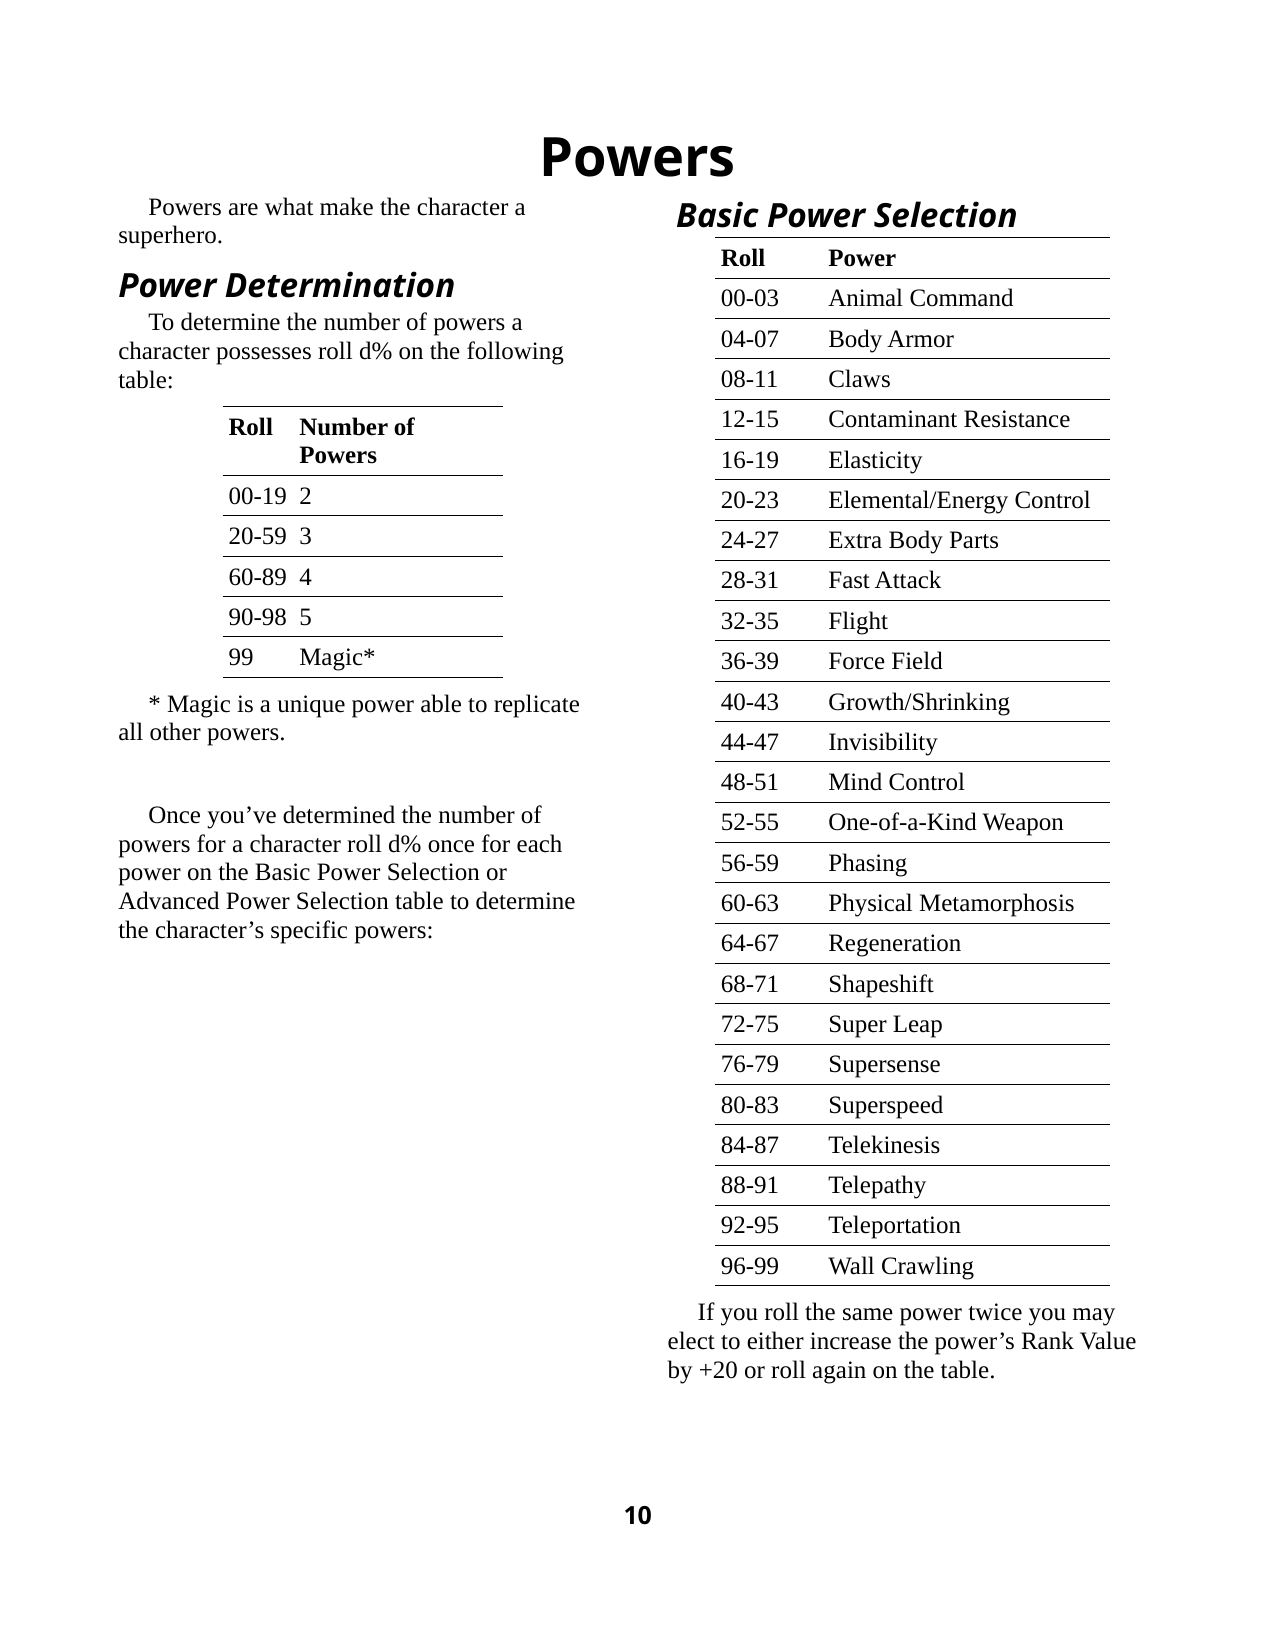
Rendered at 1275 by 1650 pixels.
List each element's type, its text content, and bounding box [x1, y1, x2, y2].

table_cell 88-91 [715, 1166, 822, 1205]
table_cell Wall Crawling [822, 1246, 1109, 1285]
table_cell Animal Command [822, 279, 1109, 318]
table_cell Extra Body Parts [822, 521, 1109, 560]
table_cell 16-19 [715, 440, 822, 479]
text Powers are what make the character a superhero. [118, 192, 607, 249]
table_cell Regeneration [822, 924, 1109, 963]
table_cell 96-99 [715, 1246, 822, 1285]
table_cell Mind Control [822, 762, 1109, 802]
subtitle Basic Power Selection [667, 192, 1157, 237]
text If you roll the same power twice you may elect to either increase the power’s Rank Value by +20 or roll again on the table. [667, 1297, 1157, 1384]
table_cell 60-63 [715, 883, 822, 923]
table_cell Body Armor [822, 319, 1109, 358]
table_cell Growth/Shrinking [822, 682, 1109, 721]
table_cell Supersense [822, 1045, 1109, 1084]
table_header Number of Powers [293, 407, 503, 475]
table_cell 36-39 [715, 641, 822, 681]
table_cell 60-89 [223, 557, 293, 596]
table_cell Physical Metamorphosis [822, 883, 1109, 923]
table_cell 44-47 [715, 722, 822, 761]
table_cell 56-59 [715, 843, 822, 882]
table_cell 08-11 [715, 359, 822, 398]
table_cell 2 [293, 476, 503, 515]
table_cell Super Leap [822, 1004, 1109, 1043]
text * Magic is a unique power able to replicate all other powers. [118, 689, 607, 746]
table_cell 64-67 [715, 924, 822, 963]
table_cell Shapeshift [822, 964, 1109, 1003]
table_cell 68-71 [715, 964, 822, 1003]
text To determine the number of powers a character possesses roll d% on the following table: [118, 307, 607, 393]
subtitle Power Determination [118, 262, 607, 307]
table_cell 99 [223, 637, 293, 677]
text Once you’ve determined the number of powers for a character roll d% once for each power on the Basic Power Selection or Advanced Power Selection table to determine the character’s specific powers: [118, 800, 607, 944]
table_cell 84-87 [715, 1125, 822, 1164]
table_cell One-of-a-Kind Weapon [822, 803, 1109, 842]
table_header Roll [223, 407, 293, 475]
table_cell 52-55 [715, 803, 822, 842]
table_cell Force Field [822, 641, 1109, 681]
table_cell 80-83 [715, 1085, 822, 1124]
table_cell Elemental/Energy Control [822, 480, 1109, 519]
table_cell 24-27 [715, 521, 822, 560]
table_cell 4 [293, 557, 503, 596]
table_cell 32-35 [715, 601, 822, 640]
table_cell 00-03 [715, 279, 822, 318]
table_cell Flight [822, 601, 1109, 640]
table_cell 04-07 [715, 319, 822, 358]
table_cell 76-79 [715, 1045, 822, 1084]
table_cell 48-51 [715, 762, 822, 802]
table_cell 5 [293, 597, 503, 636]
table_cell Elasticity [822, 440, 1109, 479]
table_cell 40-43 [715, 682, 822, 721]
table_cell 12-15 [715, 400, 822, 439]
table_cell Invisibility [822, 722, 1109, 761]
table_header Power [822, 238, 1109, 278]
table_cell Superspeed [822, 1085, 1109, 1124]
table_cell 3 [293, 516, 503, 556]
table_cell Claws [822, 359, 1109, 398]
table_cell 92-95 [715, 1206, 822, 1245]
table_cell Telepathy [822, 1166, 1109, 1205]
table_cell 00-19 [223, 476, 293, 515]
table_cell 72-75 [715, 1004, 822, 1043]
table_cell 90-98 [223, 597, 293, 636]
table_cell 20-23 [715, 480, 822, 519]
subtitle Powers [118, 118, 1157, 192]
table_cell Phasing [822, 843, 1109, 882]
table_cell Telekinesis [822, 1125, 1109, 1164]
table_cell 20-59 [223, 516, 293, 556]
table_cell 28-31 [715, 561, 822, 600]
table_cell Contaminant Resistance [822, 400, 1109, 439]
table_cell Fast Attack [822, 561, 1109, 600]
table_cell Magic* [293, 637, 503, 677]
table_header Roll [715, 238, 822, 278]
table_cell Teleportation [822, 1206, 1109, 1245]
